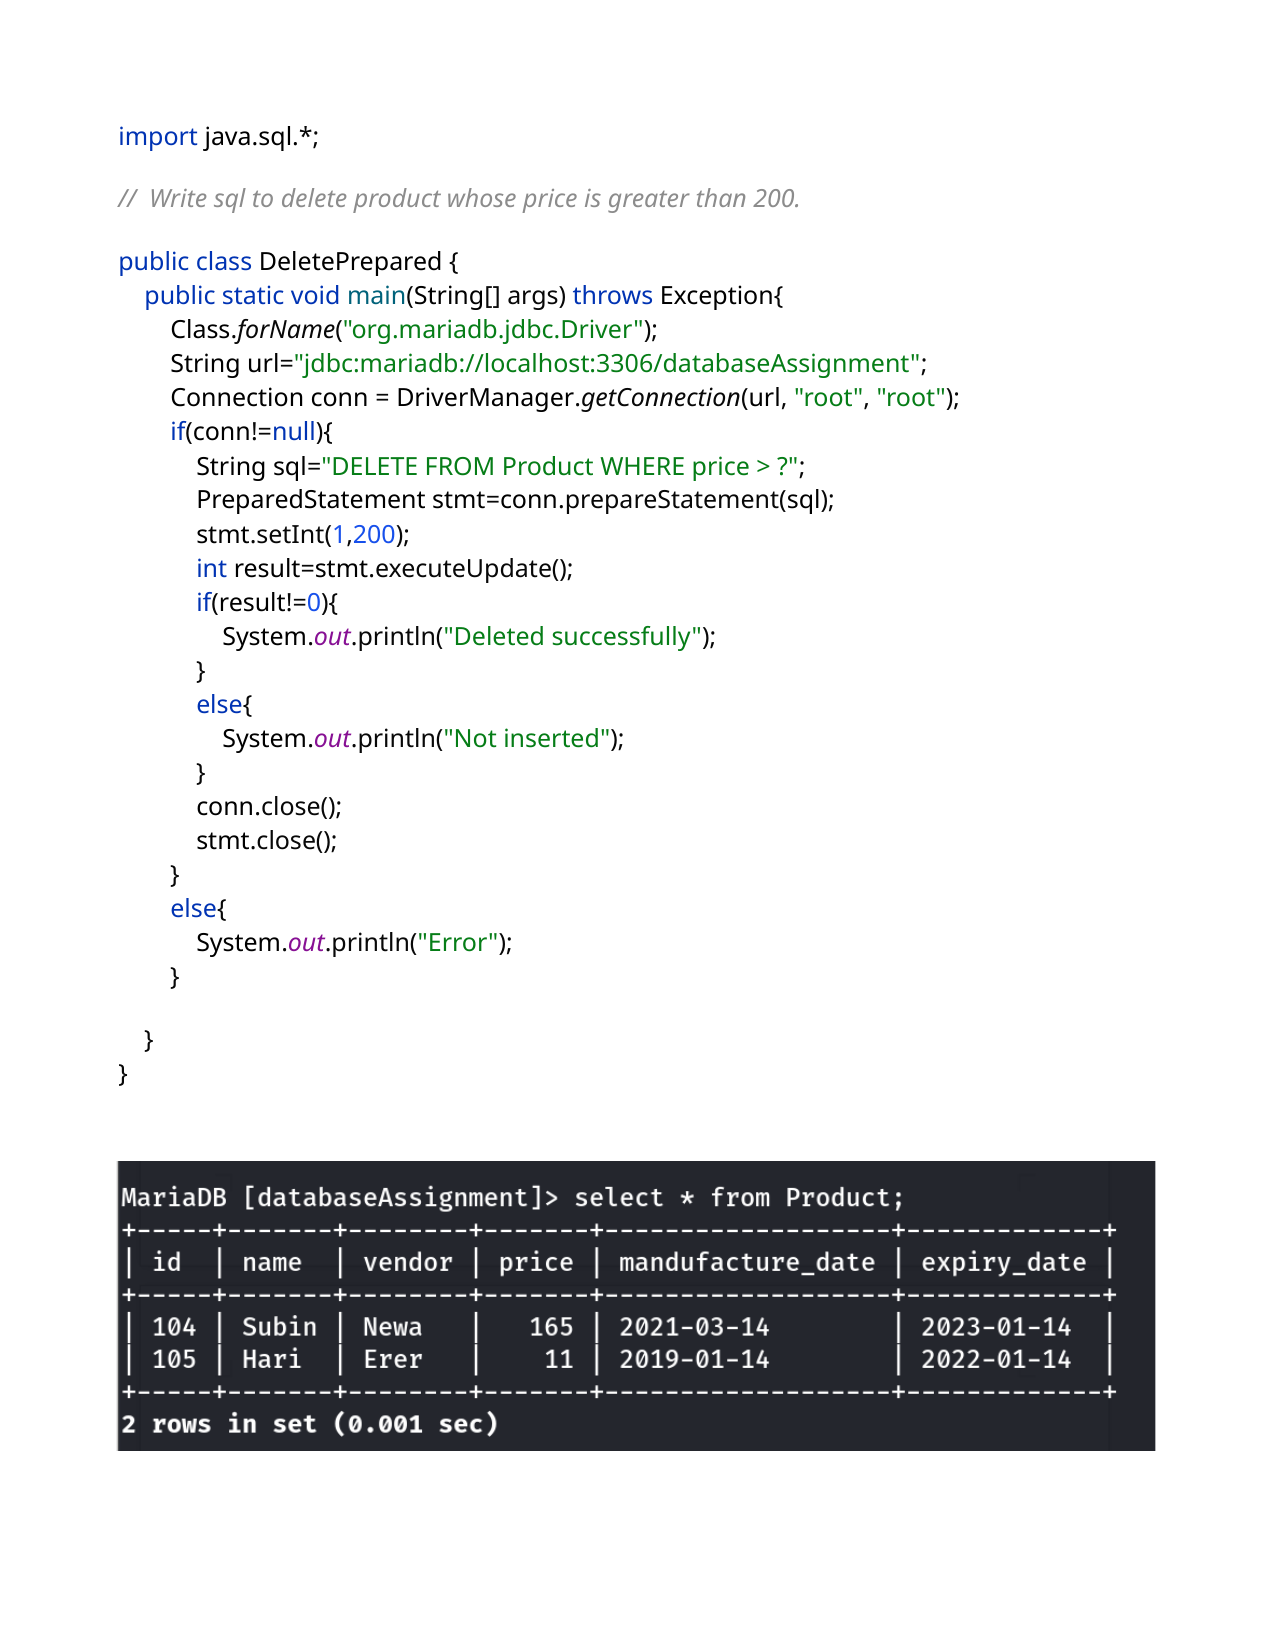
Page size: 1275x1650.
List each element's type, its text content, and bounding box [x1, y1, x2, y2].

text import java.sql.*; // Write sql to delete product whose price is greater than 200. public class DeletePrepared { public static void main(String[] args) throws Exception{ Class.forName("org.mariadb.jdbc.Driver"); String url="jdbc:mariadb://localhost:3306/databaseAssignment"; Connection conn = DriverManager.getConnection(url, "root", "root"); if(conn!=null){ String sql="DELETE FROM Product WHERE price > ?"; PreparedStatement stmt=conn.prepareStatement(sql); stmt.setInt(1,200); int result=stmt.executeUpdate(); if(result!=0){ System.out.println("Deleted successfully"); } else{ System.out.println("Not inserted"); } conn.close(); stmt.close(); } else{ System.out.println("Error"); } } } [118, 118, 1157, 1119]
picture [116, 1161, 1156, 1451]
